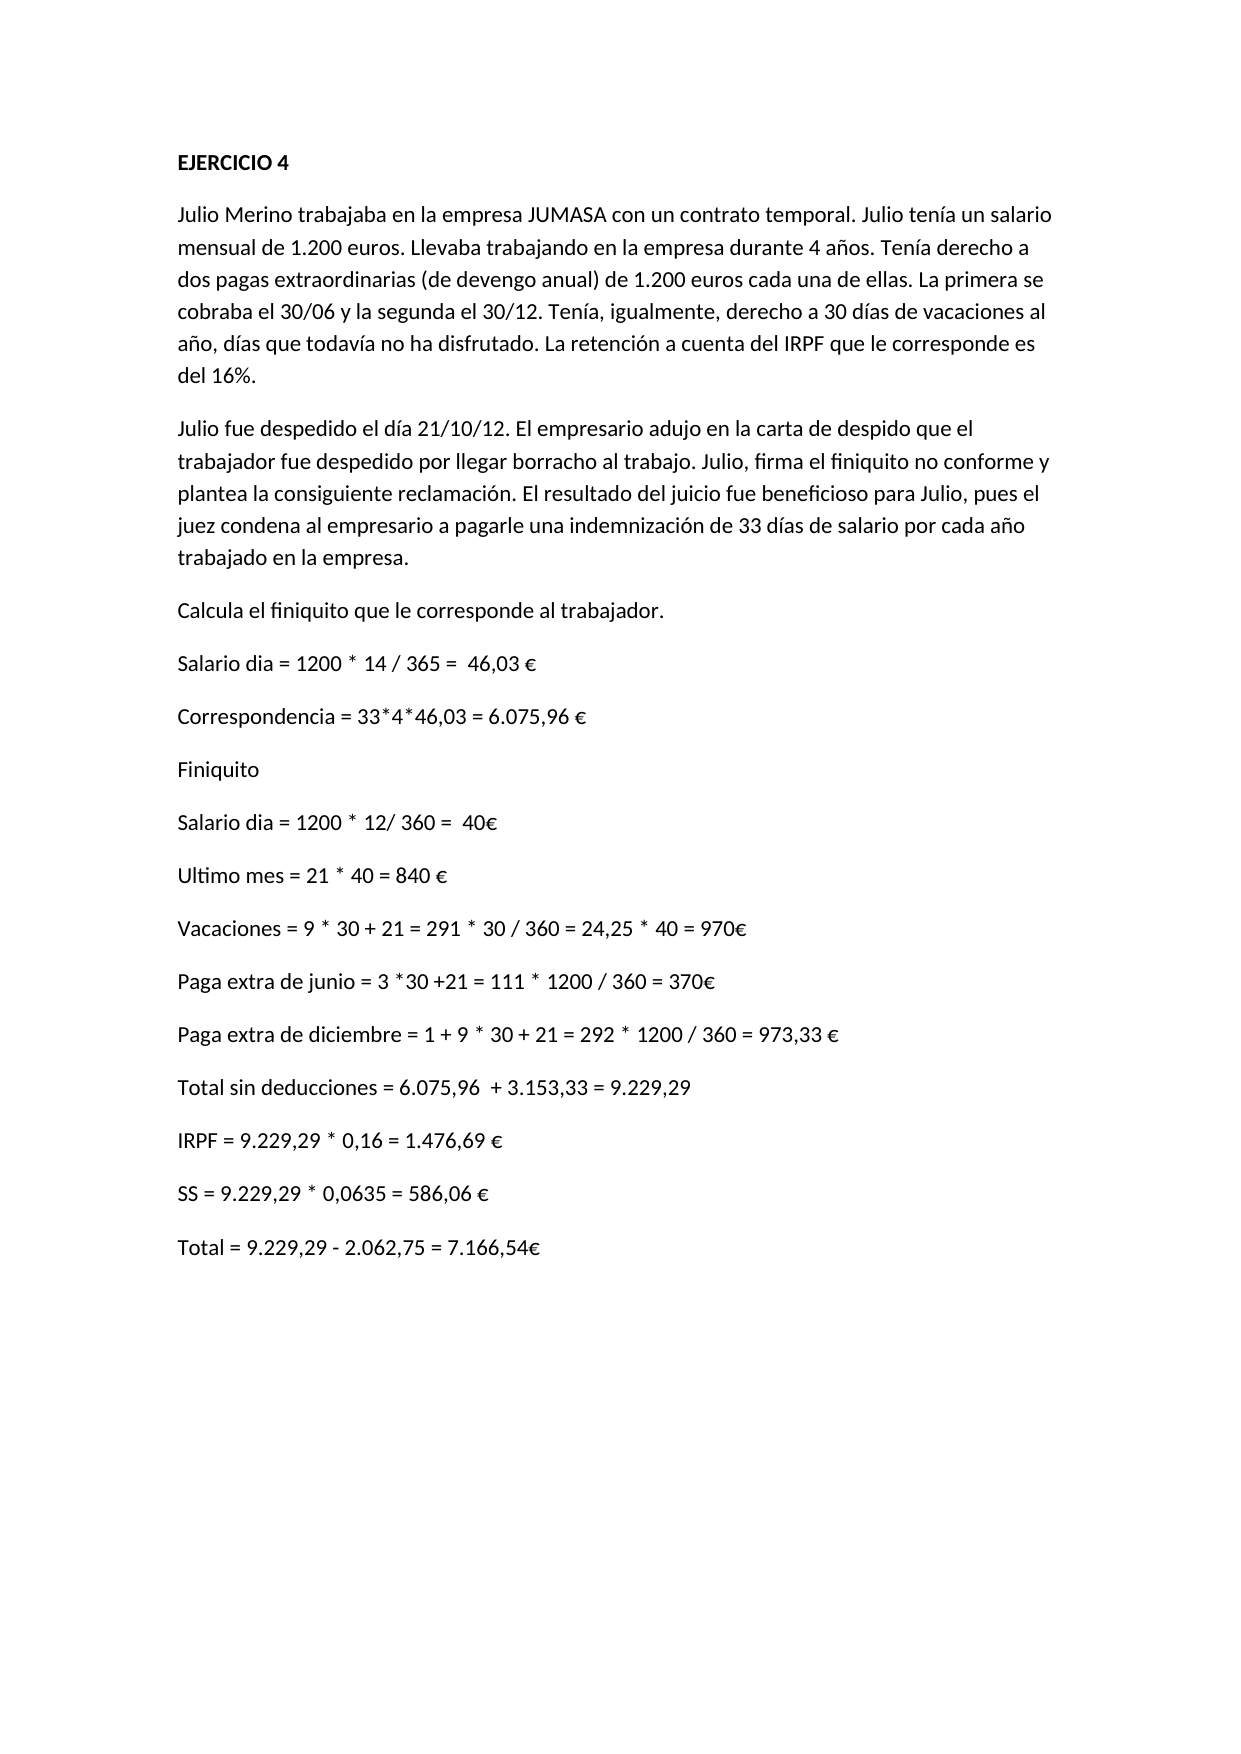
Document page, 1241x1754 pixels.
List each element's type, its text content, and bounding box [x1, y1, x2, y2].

text Paga extra de junio = 3 *30 +21 = 111 * 1200 / 360 = 370€ [177, 967, 1063, 996]
text Vacaciones = 9 * 30 + 21 = 291 * 30 / 360 = 24,25 * 40 = 970€ [177, 914, 1063, 942]
text SS = 9.229,29‬‬ * 0,0635 = 586,06 € [177, 1179, 1063, 1208]
text Finiquito [177, 755, 1063, 783]
text Correspondencia = 33*4*46,03 = ‬6.075,96‬ € [177, 702, 1063, 730]
text Ultimo mes = 21 * 40 = 840 € [177, 861, 1063, 889]
text Total sin deducciones = 6.075,96‬ + 3.153,33 = 9.229,29‬ [177, 1073, 1063, 1102]
text EJERCICIO 4 [177, 148, 1063, 176]
text Calcula el finiquito que le corresponde al trabajador. [177, 596, 1063, 624]
text Salario dia = 1200 * 14 / 365 = 46,03 € [177, 649, 1063, 677]
text Paga extra de diciembre = 1 + 9 * 30 + 21 = 292 * 1200 / 360 = 973,33 € [177, 1021, 1063, 1048]
text Salario dia = 1200 * 12/ 360 = 40€ [177, 808, 1063, 836]
text Julio Merino trabajaba en la empresa JUMASA con un contrato temporal. Julio tenía un salario mensual de 1.200 euros. Llevaba trabajando en la empresa durante 4 años. Tenía derecho a dos pagas extraordinarias (de devengo anual) de 1.200 euros cada una de ellas. La primera se cobraba el 30/06 y la segunda el 30/12. Tenía, igualmente, derecho a 30 días de vacaciones al año, días que todavía no ha disfrutado. La retención a cuenta del IRPF que le corresponde es del 16%. [177, 201, 1063, 389]
text IRPF = 9.229,29‬‬ * 0,16 = 1.476,69 € [177, 1127, 1063, 1154]
text Total = 9.229,29 - 2.062,75‬ = 7.166,54€ [177, 1233, 1063, 1261]
text Julio fue despedido el día 21/10/12. El empresario adujo en la carta de despido que el trabajador fue despedido por llegar borracho al trabajo. Julio, firma el finiquito no conforme y plantea la consiguiente reclamación. El resultado del juicio fue beneficioso para Julio, pues el juez condena al empresario a pagarle una indemnización de 33 días de salario por cada año trabajado en la empresa. [177, 414, 1063, 571]
